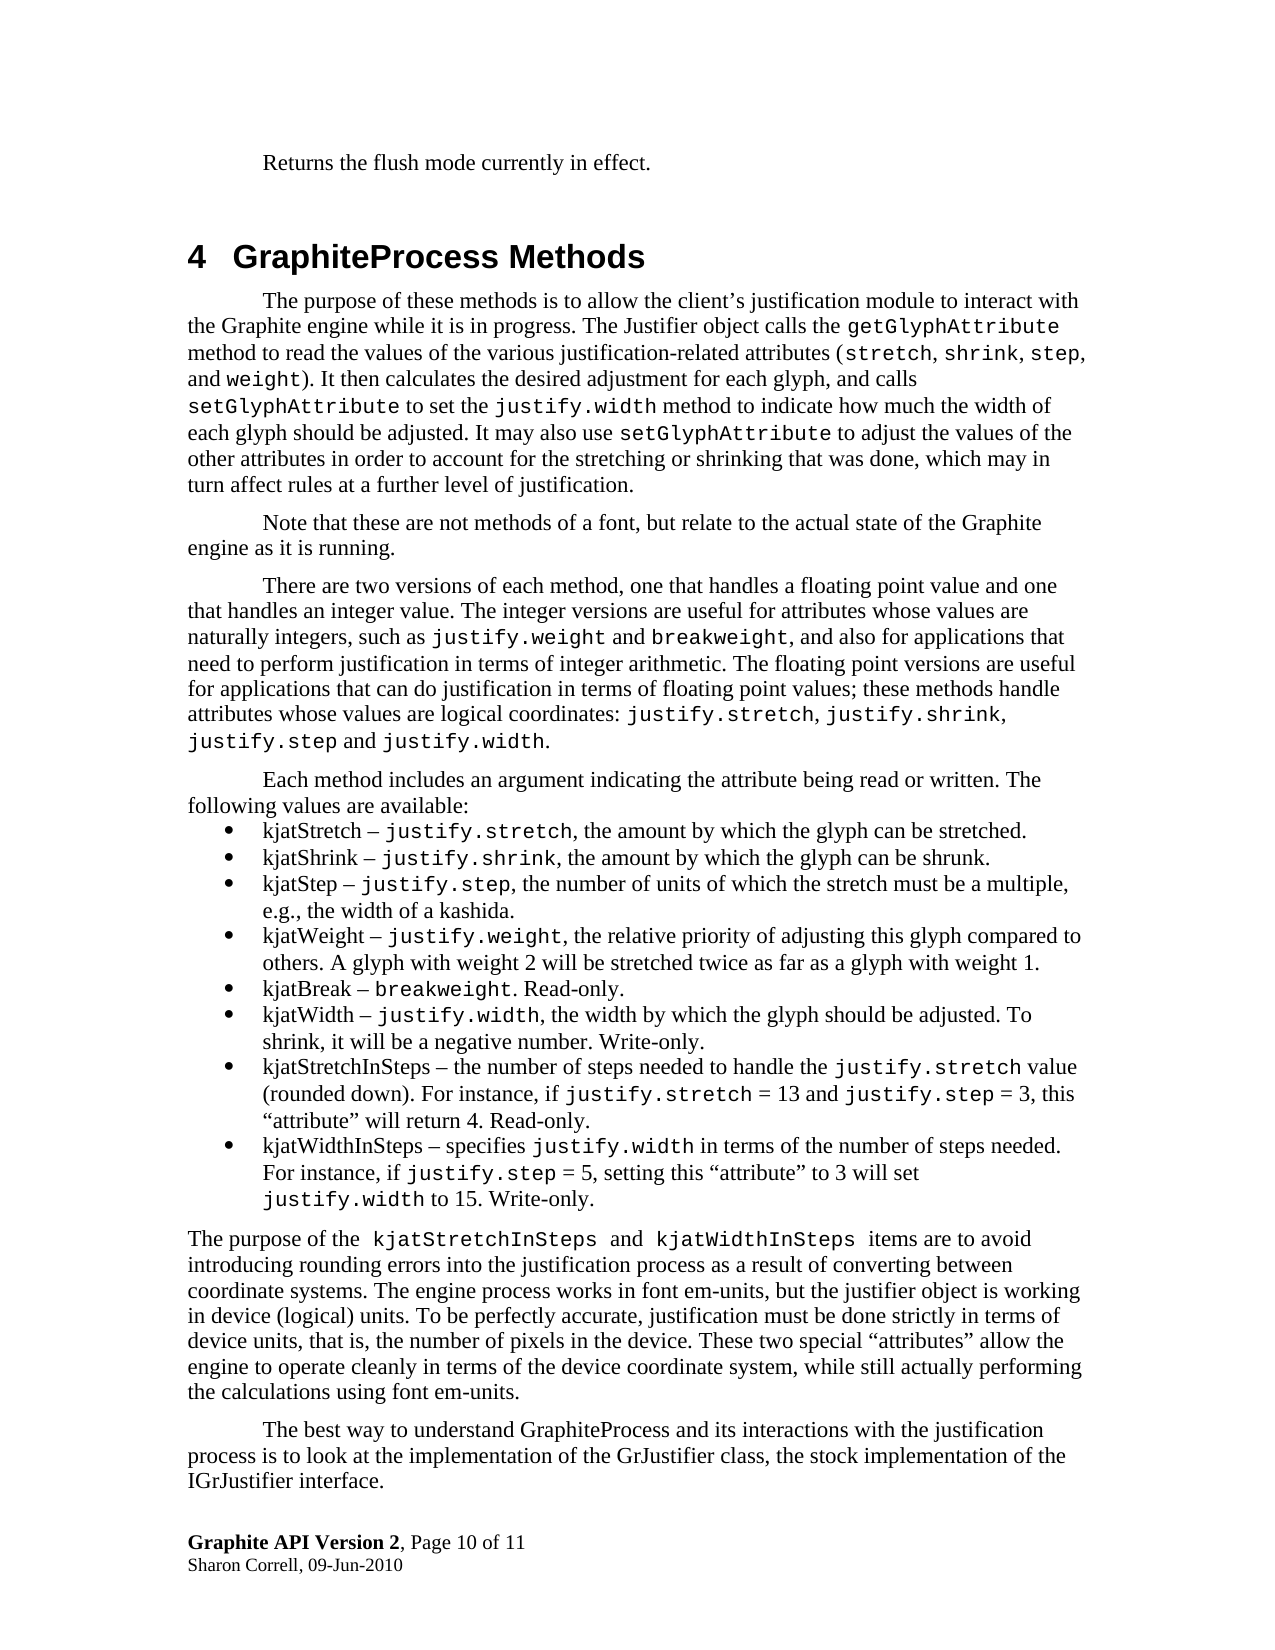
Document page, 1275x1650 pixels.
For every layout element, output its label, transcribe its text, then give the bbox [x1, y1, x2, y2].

list kjatStretch – justify.stretch, the amount by which the glyph can be stretched. [225, 818, 1087, 845]
text Returns the flush mode currently in effect. [262, 150, 1087, 175]
list kjatWeight – justify.weight, the relative priority of adjusting this glyph compared to others. A glyph with weight 2 will be stretched twice as far as a glyph with weight 1. [225, 923, 1087, 976]
text The best way to understand GraphiteProcess and its interactions with the justification process is to look at the implementation of the GrJustifier class, the stock implementation of the IGrJustifier interface. [187, 1417, 1087, 1493]
subtitle GraphiteProcess Methods [187, 238, 1087, 275]
list kjatStretchInSteps – the number of steps needed to handle the justify.stretch value (rounded down). For instance, if justify.stretch = 13 and justify.step = 3, this “attribute” will return 4. Read-only. [225, 1054, 1087, 1133]
text There are two versions of each method, one that handles a floating point value and one that handles an integer value. The integer versions are useful for attributes whose values are naturally integers, such as justify.weight and breakweight, and also for applications that need to perform justification in terms of integer arithmetic. The floating point versions are useful for applications that can do justification in terms of floating point values; these methods handle attributes whose values are logical coordinates: justify.stretch, justify.shrink, justify.step and justify.width. [187, 573, 1087, 755]
list kjatStep – justify.step, the number of units of which the stretch must be a multiple, e.g., the width of a kashida. [225, 871, 1087, 923]
text The purpose of these methods is to allow the client’s justification module to interact with the Graphite engine while it is in progress. The Justifier object calls the getGlyphAttribute method to read the values of the various justification-related attributes (stretch, shrink, step, and weight). It then calculates the desired adjustment for each glyph, and calls setGlyphAttribute to set the justify.width method to indicate how much the width of each glyph should be adjusted. It may also use setGlyphAttribute to adjust the values of the other attributes in order to account for the stretching or shrinking that was done, which may in turn affect rules at a further level of justification. [187, 288, 1087, 497]
list kjatWidth – justify.width, the width by which the glyph should be adjusted. To shrink, it will be a negative number. Write-only. [225, 1002, 1087, 1054]
text Each method includes an argument indicating the attribute being read or written. The following values are available: [187, 767, 1087, 818]
list kjatShrink – justify.shrink, the amount by which the glyph can be shrunk. [225, 845, 1087, 871]
text The purpose of the kjatStretchInSteps and kjatWidthInSteps items are to avoid introducing rounding errors into the justification process as a result of converting between coordinate systems. The engine process works in font em-units, but the justifier object is working in device (logical) units. To be perfectly accurate, justification must be done strictly in terms of device units, that is, the number of pixels in the device. These two special “attributes” allow the engine to operate cleanly in terms of the device coordinate system, while still actually performing the calculations using font em-units. [187, 1226, 1087, 1405]
list kjatBreak – breakweight. Read-only. [225, 976, 1087, 1002]
list kjatWidthInSteps – specifies justify.width in terms of the number of steps needed. For instance, if justify.step = 5, setting this “attribute” to 3 will set justify.width to 15. Write-only. [225, 1133, 1087, 1213]
text Note that these are not methods of a font, but relate to the actual state of the Graphite engine as it is running. [187, 510, 1087, 561]
